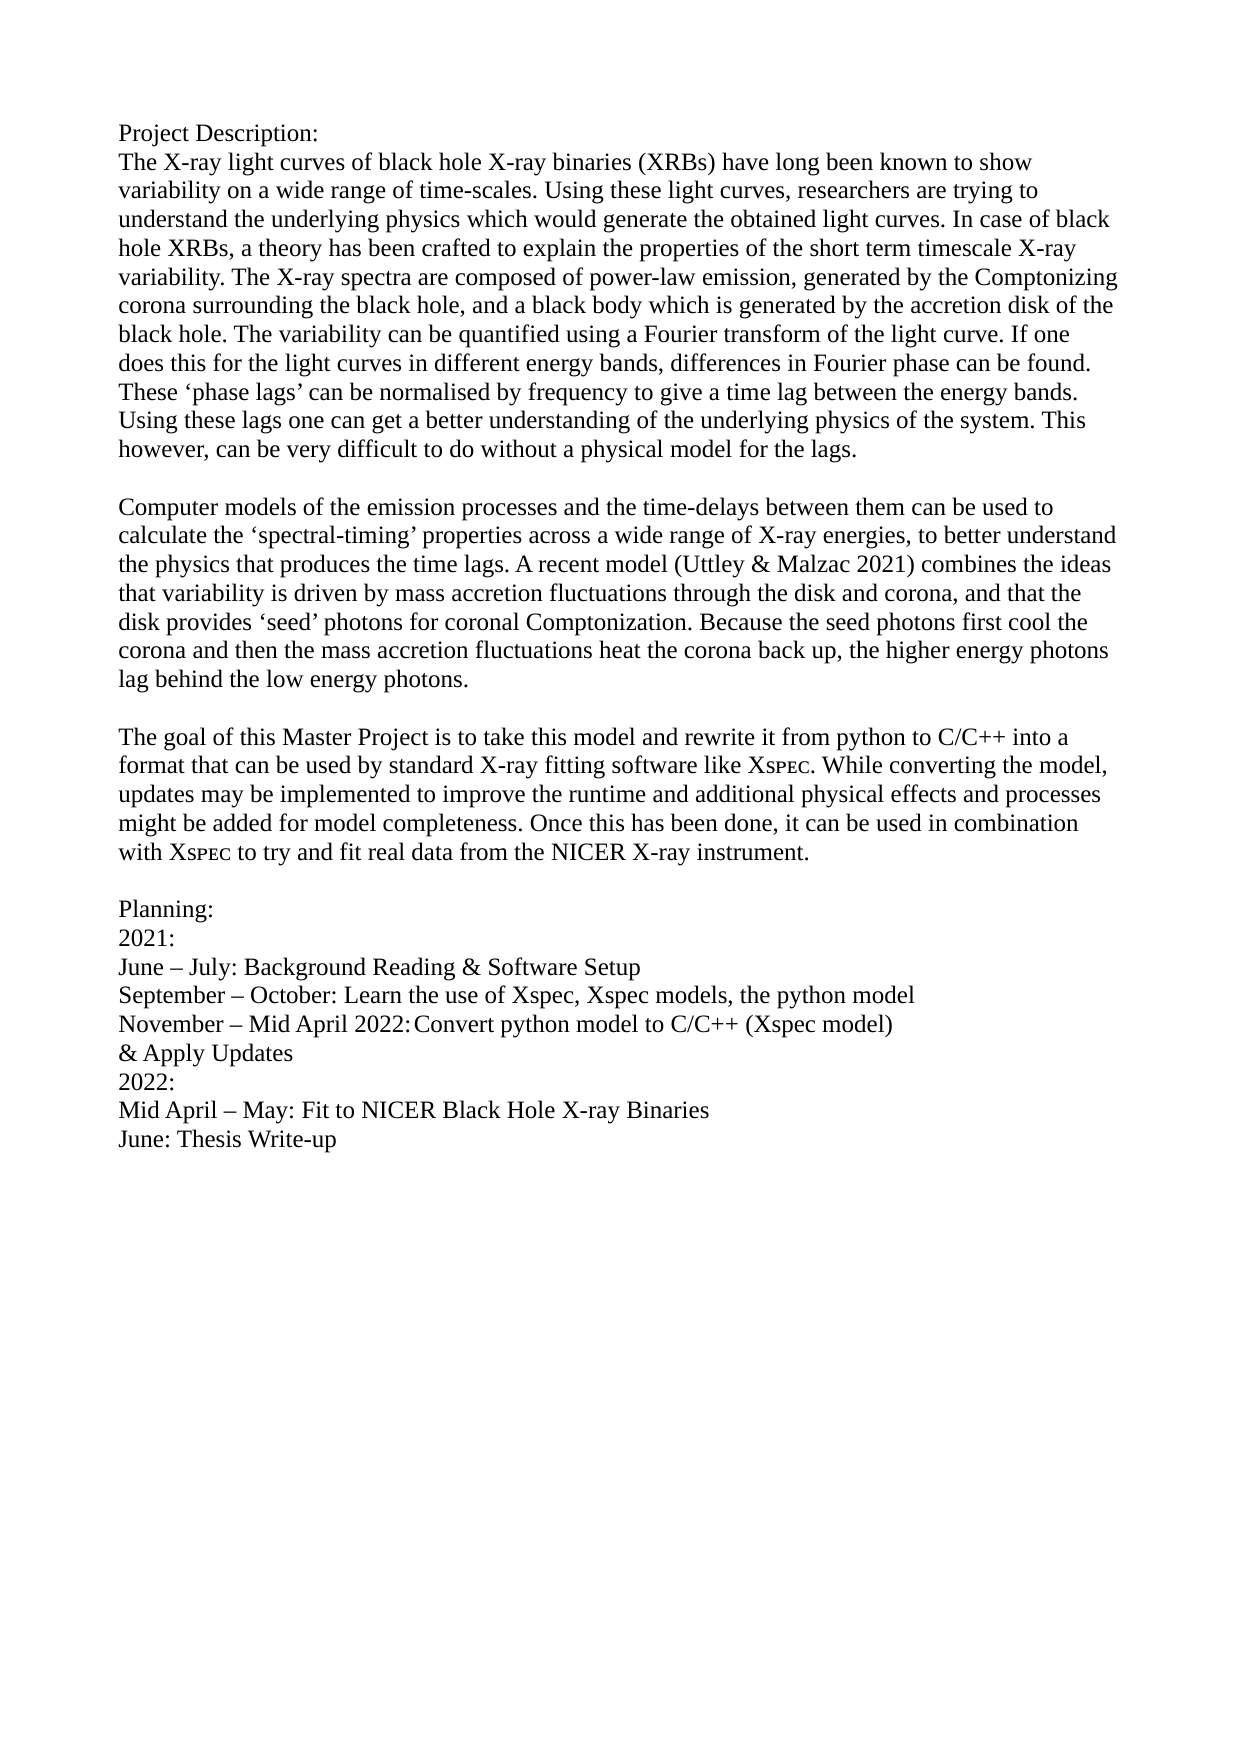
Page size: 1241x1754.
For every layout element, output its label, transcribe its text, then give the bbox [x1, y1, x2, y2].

text The X-ray light curves of black hole X-ray binaries (XRBs) have long been known to show variability on a wide range of time-scales. Using these light curves, researchers are trying to understand the underlying physics which would generate the obtained light curves. In case of black hole XRBs, a theory has been crafted to explain the properties of the short term timescale X-ray variability. The X-ray spectra are composed of power-law emission, generated by the Comptonizing corona surrounding the black hole, and a black body which is generated by the accretion disk of the black hole. The variability can be quantified using a Fourier transform of the light curve. If one does this for the light curves in different energy bands, differences in Fourier phase can be found. These ‘phase lags’ can be normalised by frequency to give a time lag between the energy bands. Using these lags one can get a better understanding of the underlying physics of the system. This however, can be very difficult to do without a physical model for the lags. Computer models of the emission processes and the time-delays between them can be used to calculate the ‘spectral-timing’ properties across a wide range of X-ray energies, to better understand the physics that produces the time lags. A recent model (Uttley & Malzac 2021) combines the ideas that variability is driven by mass accretion fluctuations through the disk and corona, and that the disk provides ‘seed’ photons for coronal Comptonization. Because the seed photons first cool the corona and then the mass accretion fluctuations heat the corona back up, the higher energy photons lag behind the low energy photons. The goal of this Master Project is to take this model and rewrite it from python to C/C++ into a format that can be used by standard X-ray fitting software like Xsᴘᴇᴄ. While converting the model, updates may be implemented to improve the runtime and additional physical effects and processes might be added for model completeness. Once this has been done, it can be used in combination with Xsᴘᴇᴄ to try and fit real data from the NICER X-ray instrument. Planning: 2021: June – July: Background Reading & Software Setup September – October: Learn the use of Xspec, Xspec models, the python model November – Mid April 2022: Convert python model to C/C++ (Xspec model) & Apply Updates 2022: Mid April – May: Fit to NICER Black Hole X-ray Binaries June: Thesis Write-up [118, 147, 1122, 1153]
text Project Description: [118, 118, 1122, 147]
